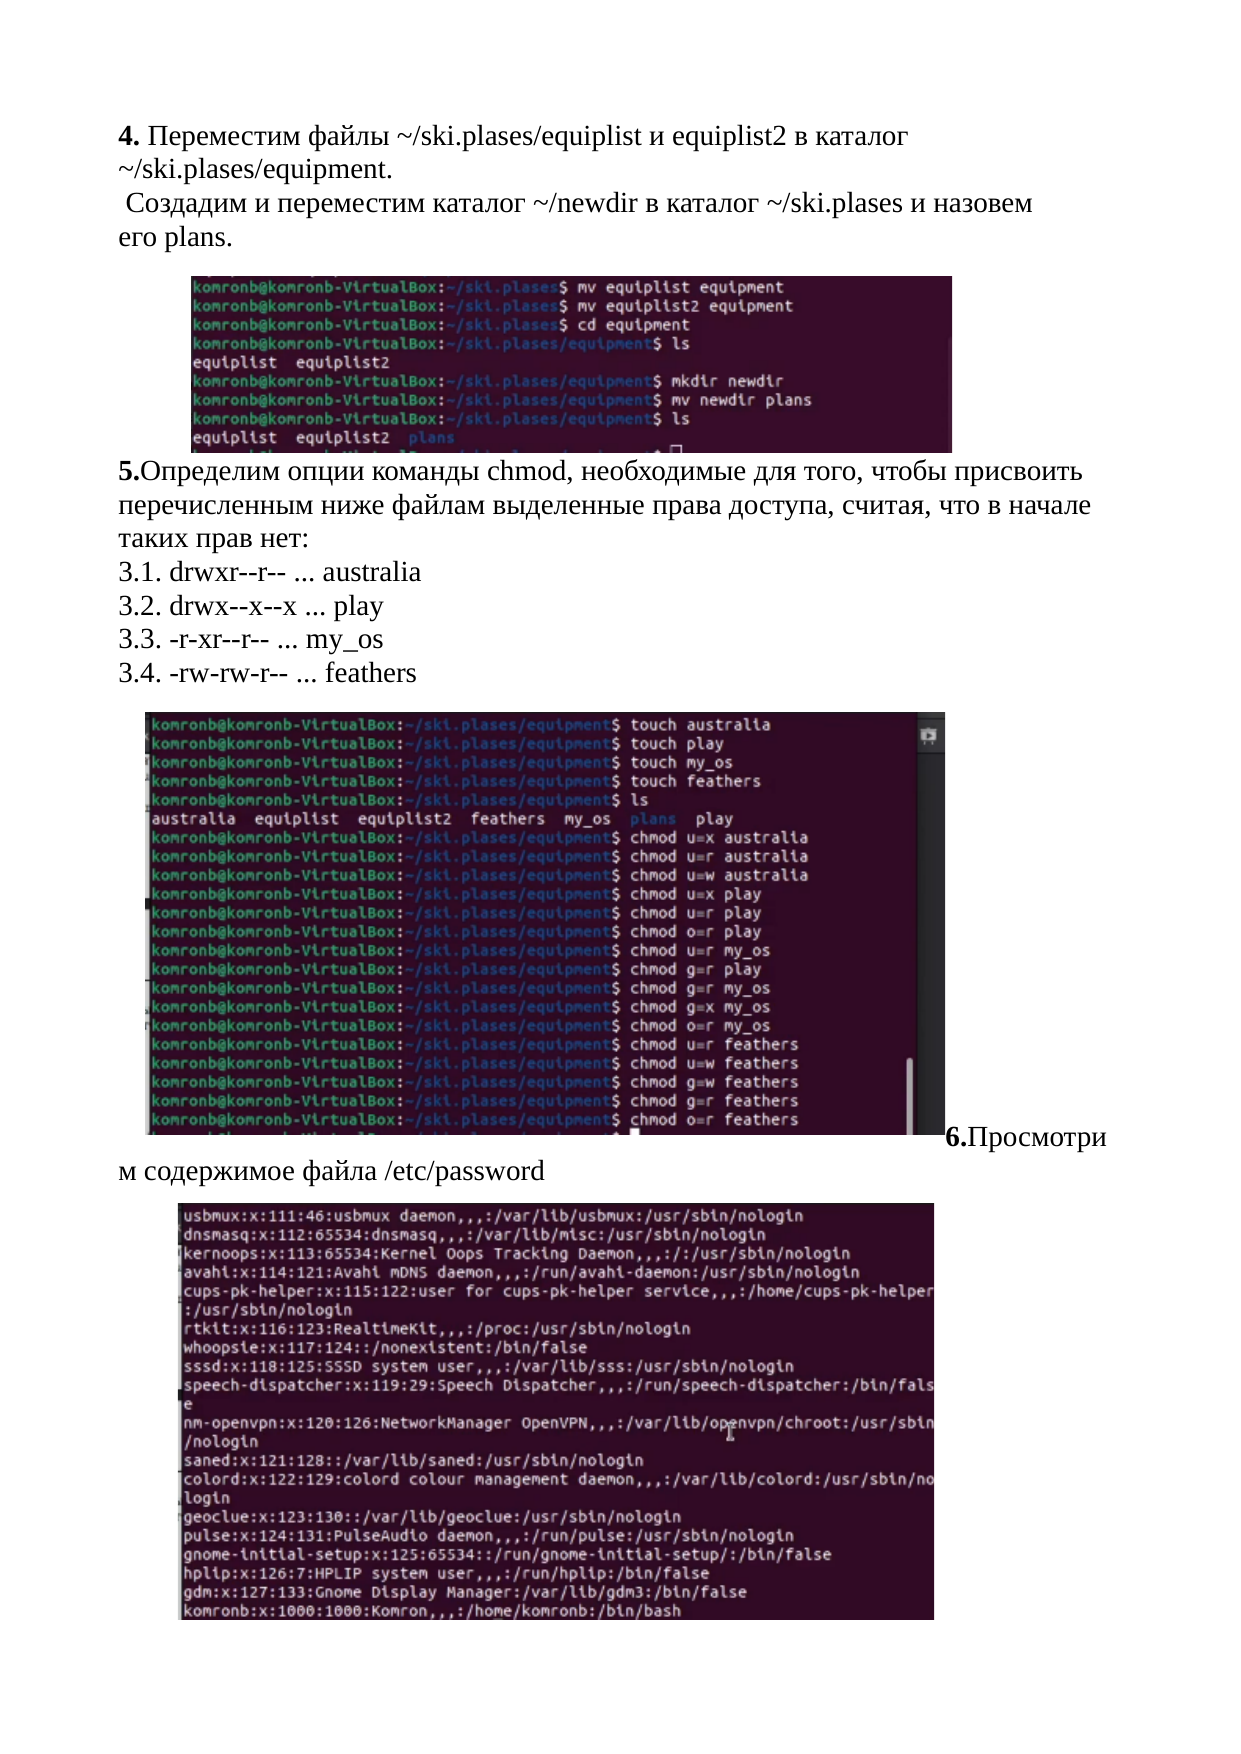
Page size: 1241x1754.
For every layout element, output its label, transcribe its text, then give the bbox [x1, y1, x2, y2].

picture [177, 1203, 935, 1620]
text 4. Переместим файлы ~/ski.plases/equiplist и equiplist2 в каталог ~/ski.plases/equipment. Создадим и переместим каталог ~/newdir в каталог ~/ski.plases и назовем его plans. [118, 118, 1122, 252]
text 6.Просмотрим содержимое файла /etc/password [118, 1119, 1122, 1187]
picture [191, 276, 953, 453]
picture [145, 712, 945, 1135]
text 5.Определим опции команды chmod, необходимые для того, чтобы присвоить перечисленным ниже файлам выделенные права доступа, считая, что в начале таких прав нет: 3.1. drwxr--r-- ... australia 3.2. drwx--x--x ... play 3.3. -r-xr--r-- ... my_os 3.4. -rw-rw-r-- ... feathers [118, 453, 1122, 688]
